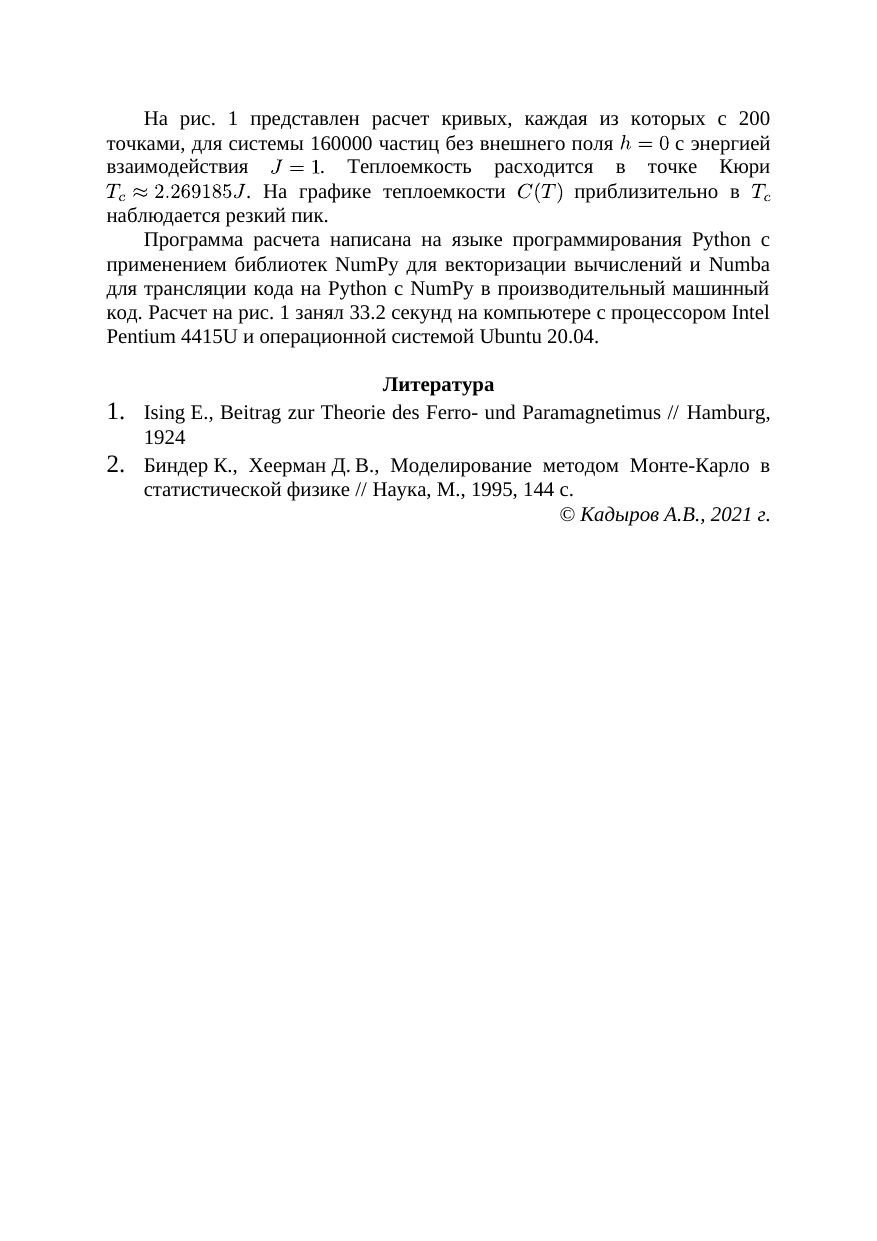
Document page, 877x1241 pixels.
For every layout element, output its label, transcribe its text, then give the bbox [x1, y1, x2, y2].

text Литература [106, 372, 771, 396]
list Ising E., Beitrag zur Theorie des Ferro- und Paramagnetimus // Hamburg, 1924 [106, 396, 771, 449]
text Программа расчета написана на языке программирования Python с применением библиотек NumPy для векторизации вычислений и Numba для трансляции кода на Python с NumPy в производительный машинный код. Расчет на рис. 1 занял 33.2 секунд на компьютере с процессором Intel Pentium 4415U и операционной системой Ubuntu 20.04. [106, 227, 771, 348]
list Биндер К., Хеерман Д. В., Моделирование методом Монте-Карло в статистической физике // Наука, М., 1995, 144 с. [106, 449, 771, 501]
text На рис. 1 представлен расчет кривых, каждая из которых с 200 точками, для системы 160000 частиц без внешнего поля с энергией взаимодействия . Теплоемкость расходится в точке Кюри . На графике теплоемкости приблизительно в наблюдается резкий пик. [106, 106, 771, 227]
text © Кадыров А.В., 2021 г. [106, 501, 771, 526]
